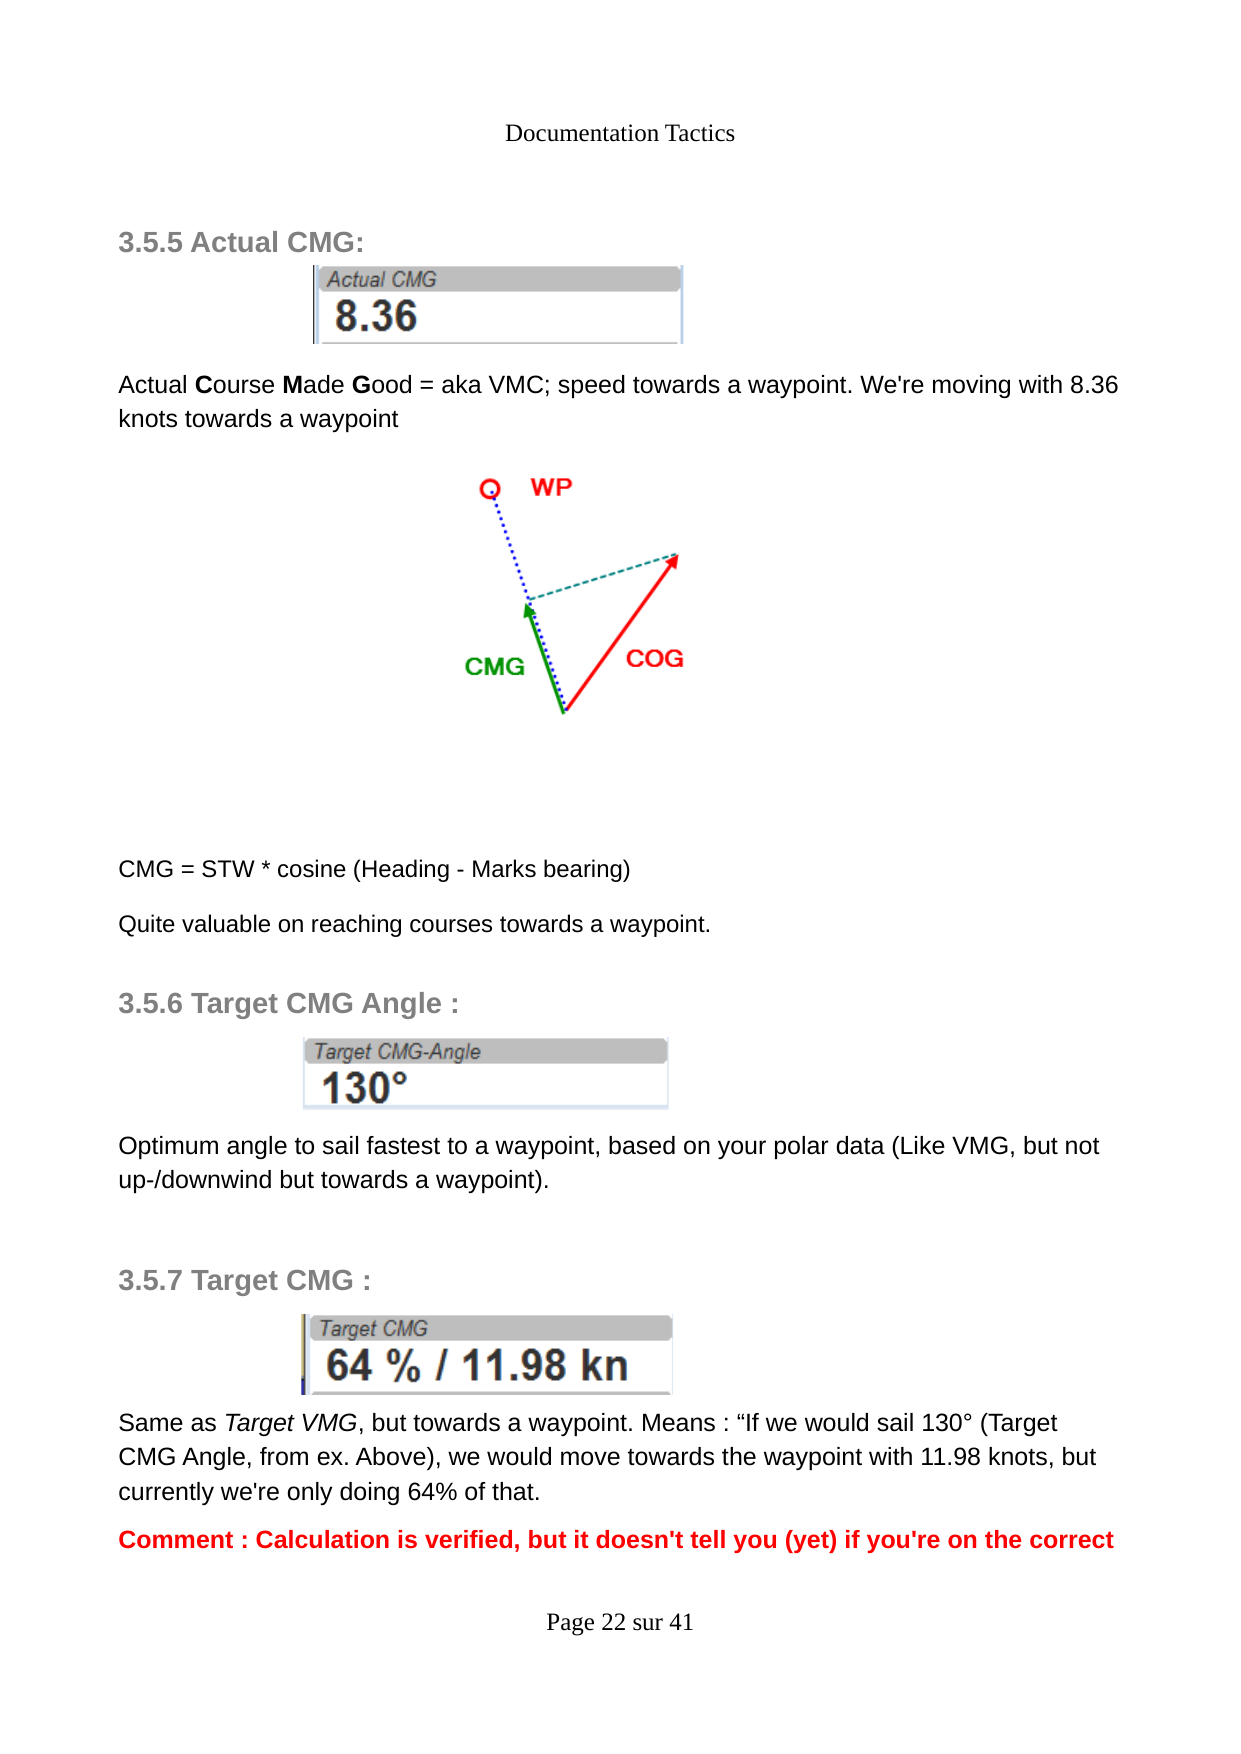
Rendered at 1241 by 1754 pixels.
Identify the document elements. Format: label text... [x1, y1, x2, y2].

picture [302, 1037, 669, 1110]
picture [313, 265, 684, 344]
text Quite valuable on reaching courses towards a waypoint. [118, 910, 1122, 937]
text CMG = STW * cosine (Heading - Marks bearing) [118, 855, 1122, 882]
text Comment : Calculation is verified, but it doesn't tell you (yet) if you're on the correct [118, 1526, 1122, 1554]
text Optimum angle to sail fastest to a waypoint, based on your polar data (Like VMG, but not up-/downwind but towards a waypoint). [118, 1131, 1122, 1194]
subtitle 3.5.7 Target CMG : [118, 1263, 1122, 1297]
picture [388, 453, 852, 800]
subtitle 3.5.5 Actual CMG: [118, 225, 1122, 259]
text Same as Target VMG, but towards a waypoint. Means : “If we would sail 130° (Target CMG Angle, from ex. Above), we would move towards the waypoint with 11.98 knots, but currently we're only doing 64% of that. [118, 1407, 1122, 1505]
subtitle 3.5.6 Target CMG Angle : [118, 987, 1122, 1020]
picture [301, 1314, 674, 1395]
text Actual Course Made Good = aka VMC; speed towards a waypoint. We're moving with 8.36 knots towards a waypoint [118, 369, 1122, 433]
